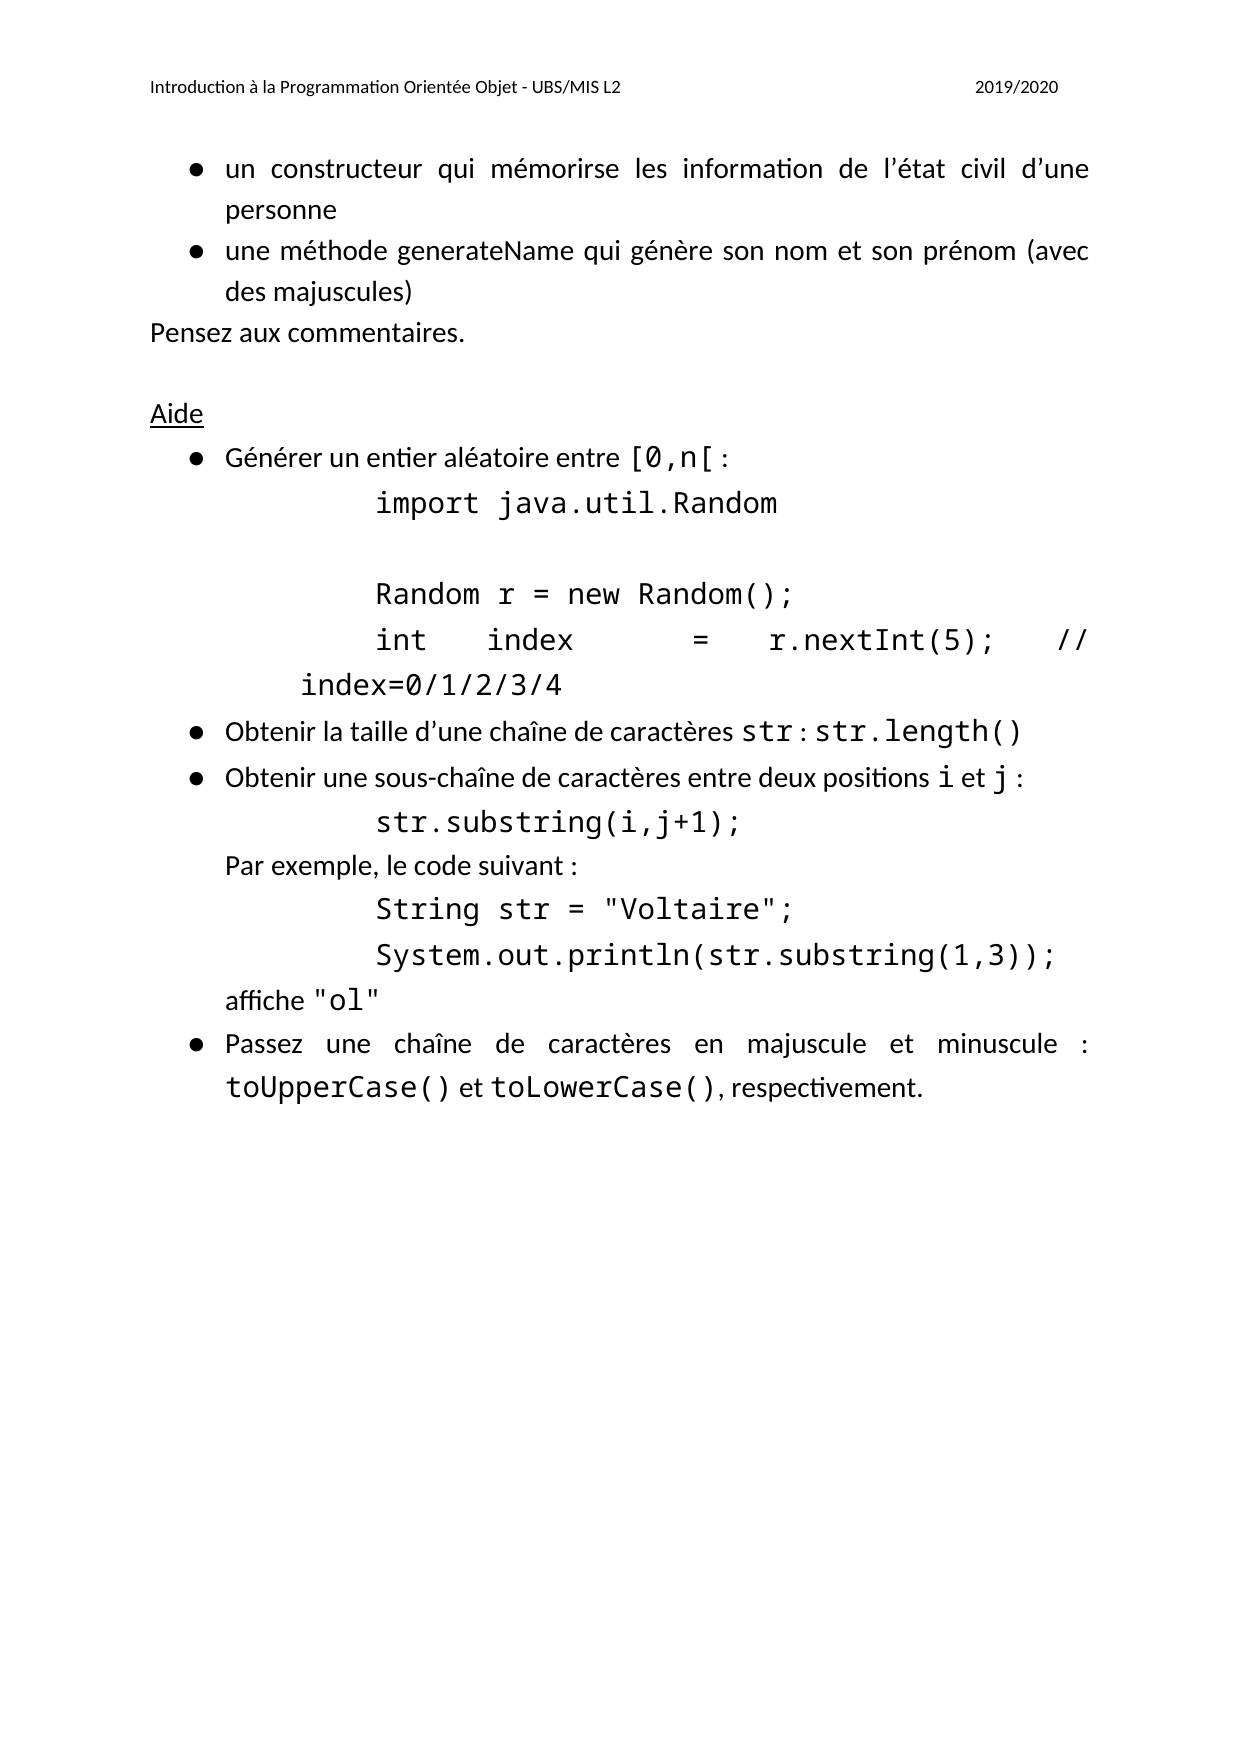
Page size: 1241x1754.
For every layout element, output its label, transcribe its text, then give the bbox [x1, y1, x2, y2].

text Par exemple, le code suivant : [225, 847, 1090, 883]
text Pensez aux commentaires. [150, 314, 1090, 349]
text String str = "Voltaire"; [225, 888, 1090, 928]
text Aide [150, 396, 1090, 431]
text Random r = new Random(); [300, 573, 1090, 613]
text int index = r.nextInt(5); // index=0/1/2/3/4 [300, 619, 1090, 704]
text affiche "ol" [225, 979, 1090, 1019]
list un constructeur qui mémorirse les information de l’état civil d’une personne [187, 150, 1090, 227]
list Obtenir une sous-chaîne de caractères entre deux positions i et j : [187, 756, 1090, 796]
list Générer un entier aléatoire entre [0,n[ : [187, 437, 1090, 476]
text import java.util.Random [225, 482, 1090, 522]
text System.out.println(str.substring(1,3)); [225, 934, 1090, 973]
list une méthode generateName qui génère son nom et son prénom (avec des majuscules) [187, 232, 1090, 308]
list Passez une chaîne de caractères en majuscule et minuscule : toUpperCase() et toLowerCase(), respectivement. [187, 1025, 1090, 1106]
text str.substring(i,j+1); [225, 802, 1090, 841]
list Obtenir la taille d’une chaîne de caractères str : str.length() [187, 710, 1090, 750]
